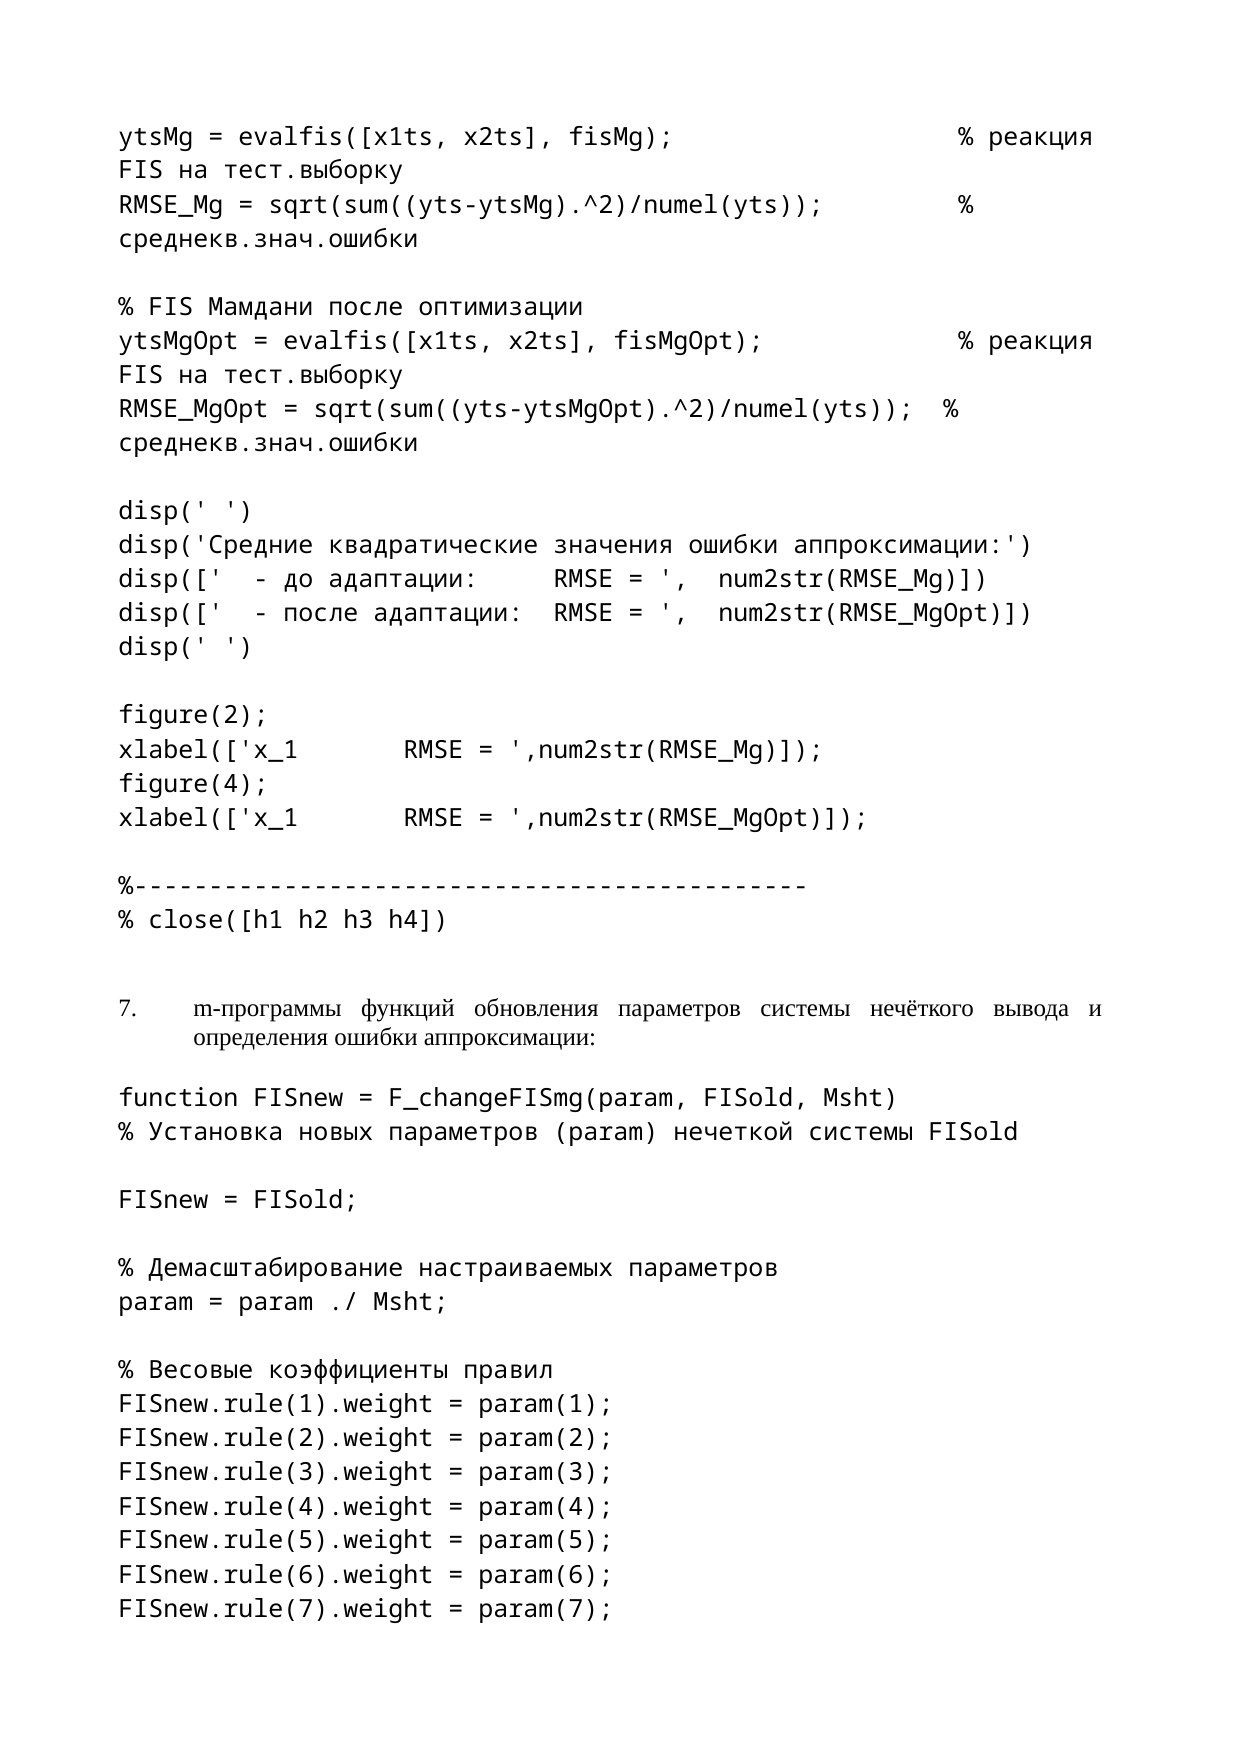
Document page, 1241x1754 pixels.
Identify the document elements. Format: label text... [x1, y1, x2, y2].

text % FIS Мамдани после оптимизации [118, 288, 1122, 322]
text disp([' - после адаптации: RMSE = ', num2str(RMSE_MgOpt)]) [118, 595, 1122, 629]
text % Демасштабирование настраиваемых параметров [118, 1250, 1122, 1284]
text xlabel(['x_1 RMSE = ',num2str(RMSE_MgOpt)]); [118, 799, 1122, 833]
text figure(4); [118, 765, 1122, 799]
text FISnew.rule(5).weight = param(5); [118, 1522, 1122, 1556]
text xlabel(['x_1 RMSE = ',num2str(RMSE_Mg)]); [118, 731, 1122, 765]
text function FISnew = F_changeFISmg(param, FISold, Msht) [118, 1079, 1122, 1113]
text RMSE_Mg = sqrt(sum((yts-ytsMg).^2)/numel(yts)); % среднекв.знач.ошибки [118, 186, 1122, 254]
text % close([h1 h2 h3 h4]) [118, 902, 1122, 936]
text disp(' ') [118, 629, 1122, 663]
text FISnew.rule(3).weight = param(3); [118, 1454, 1122, 1488]
text param = param ./ Msht; [118, 1284, 1122, 1318]
text FISnew = FISold; [118, 1182, 1122, 1216]
text ytsMgOpt = evalfis([x1ts, x2ts], fisMgOpt); % реакция FIS на тест.выборку [118, 322, 1122, 391]
text % Установка новых параметров (param) нечеткой системы FISold [118, 1113, 1122, 1147]
text disp('Средние квадратические значения ошибки аппроксимации:') [118, 527, 1122, 561]
text 7. m-программы функций обновления параметров системы нечёткого вывода и определения ошибки аппроксимации: [118, 993, 1122, 1051]
text %--------------------------------------------- [118, 867, 1122, 902]
text disp(' ') [118, 493, 1122, 527]
text FISnew.rule(7).weight = param(7); [118, 1590, 1122, 1624]
text FISnew.rule(6).weight = param(6); [118, 1556, 1122, 1590]
text figure(2); [118, 697, 1122, 731]
text % Весовые коэффициенты правил [118, 1352, 1122, 1386]
text RMSE_MgOpt = sqrt(sum((yts-ytsMgOpt).^2)/numel(yts)); % среднекв.знач.ошибки [118, 391, 1122, 459]
text disp([' - до адаптации: RMSE = ', num2str(RMSE_Mg)]) [118, 561, 1122, 595]
text ytsMg = evalfis([x1ts, x2ts], fisMg); % реакция FIS на тест.выборку [118, 118, 1122, 186]
text FISnew.rule(4).weight = param(4); [118, 1488, 1122, 1522]
text FISnew.rule(1).weight = param(1); [118, 1386, 1122, 1420]
text FISnew.rule(2).weight = param(2); [118, 1420, 1122, 1454]
